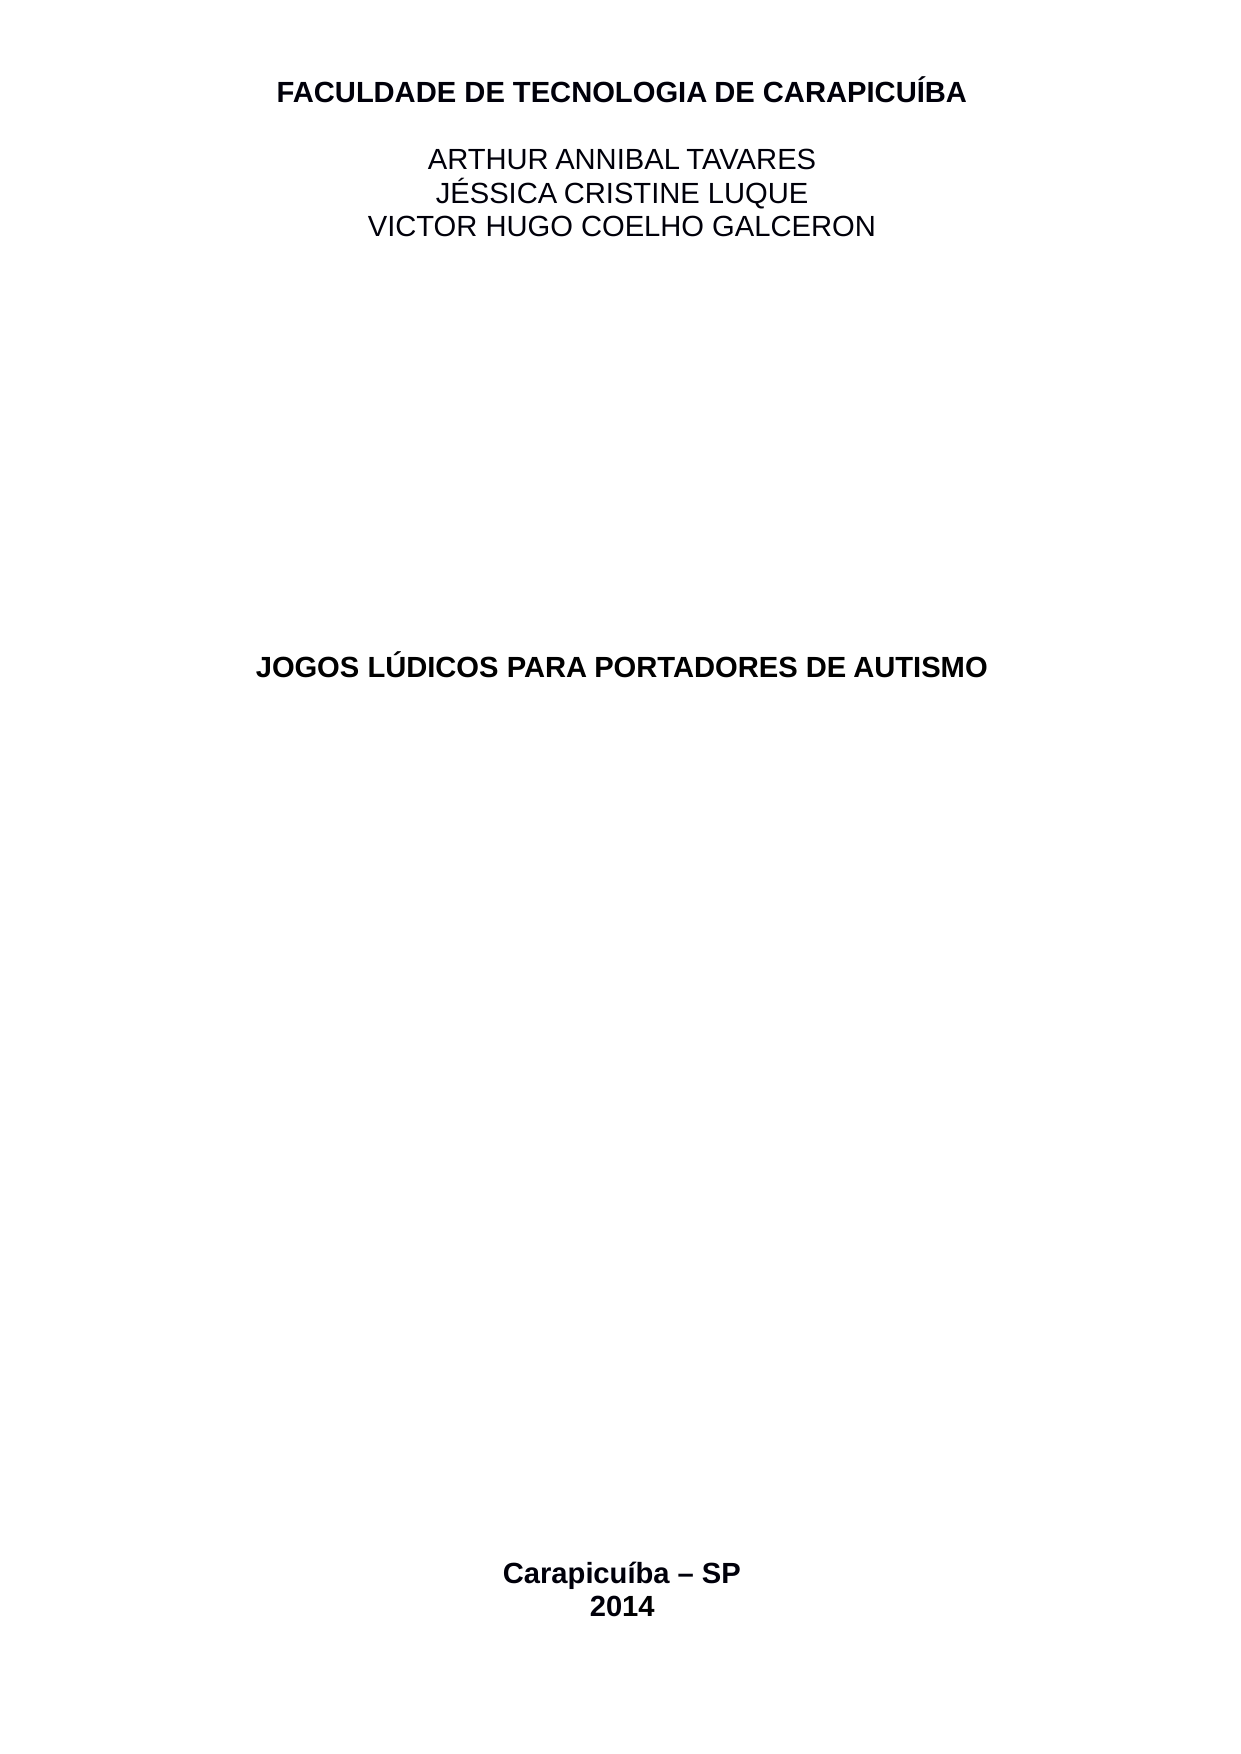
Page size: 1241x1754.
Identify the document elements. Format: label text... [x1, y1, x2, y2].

text JOGOS LÚDICOS PARA PORTADORES DE AUTISMO [120, 650, 1123, 684]
text VICTOR HUGO COELHO GALCERON [120, 209, 1123, 243]
text 2014 [120, 1589, 1123, 1623]
text FACULDADE DE TECNOLOGIA DE CARAPICUÍBA [120, 75, 1123, 108]
text Carapicuíba – SP [120, 1556, 1123, 1589]
text JÉSSICA CRISTINE LUQUE [120, 176, 1123, 209]
text ARTHUR ANNIBAL TAVARES [120, 142, 1123, 176]
